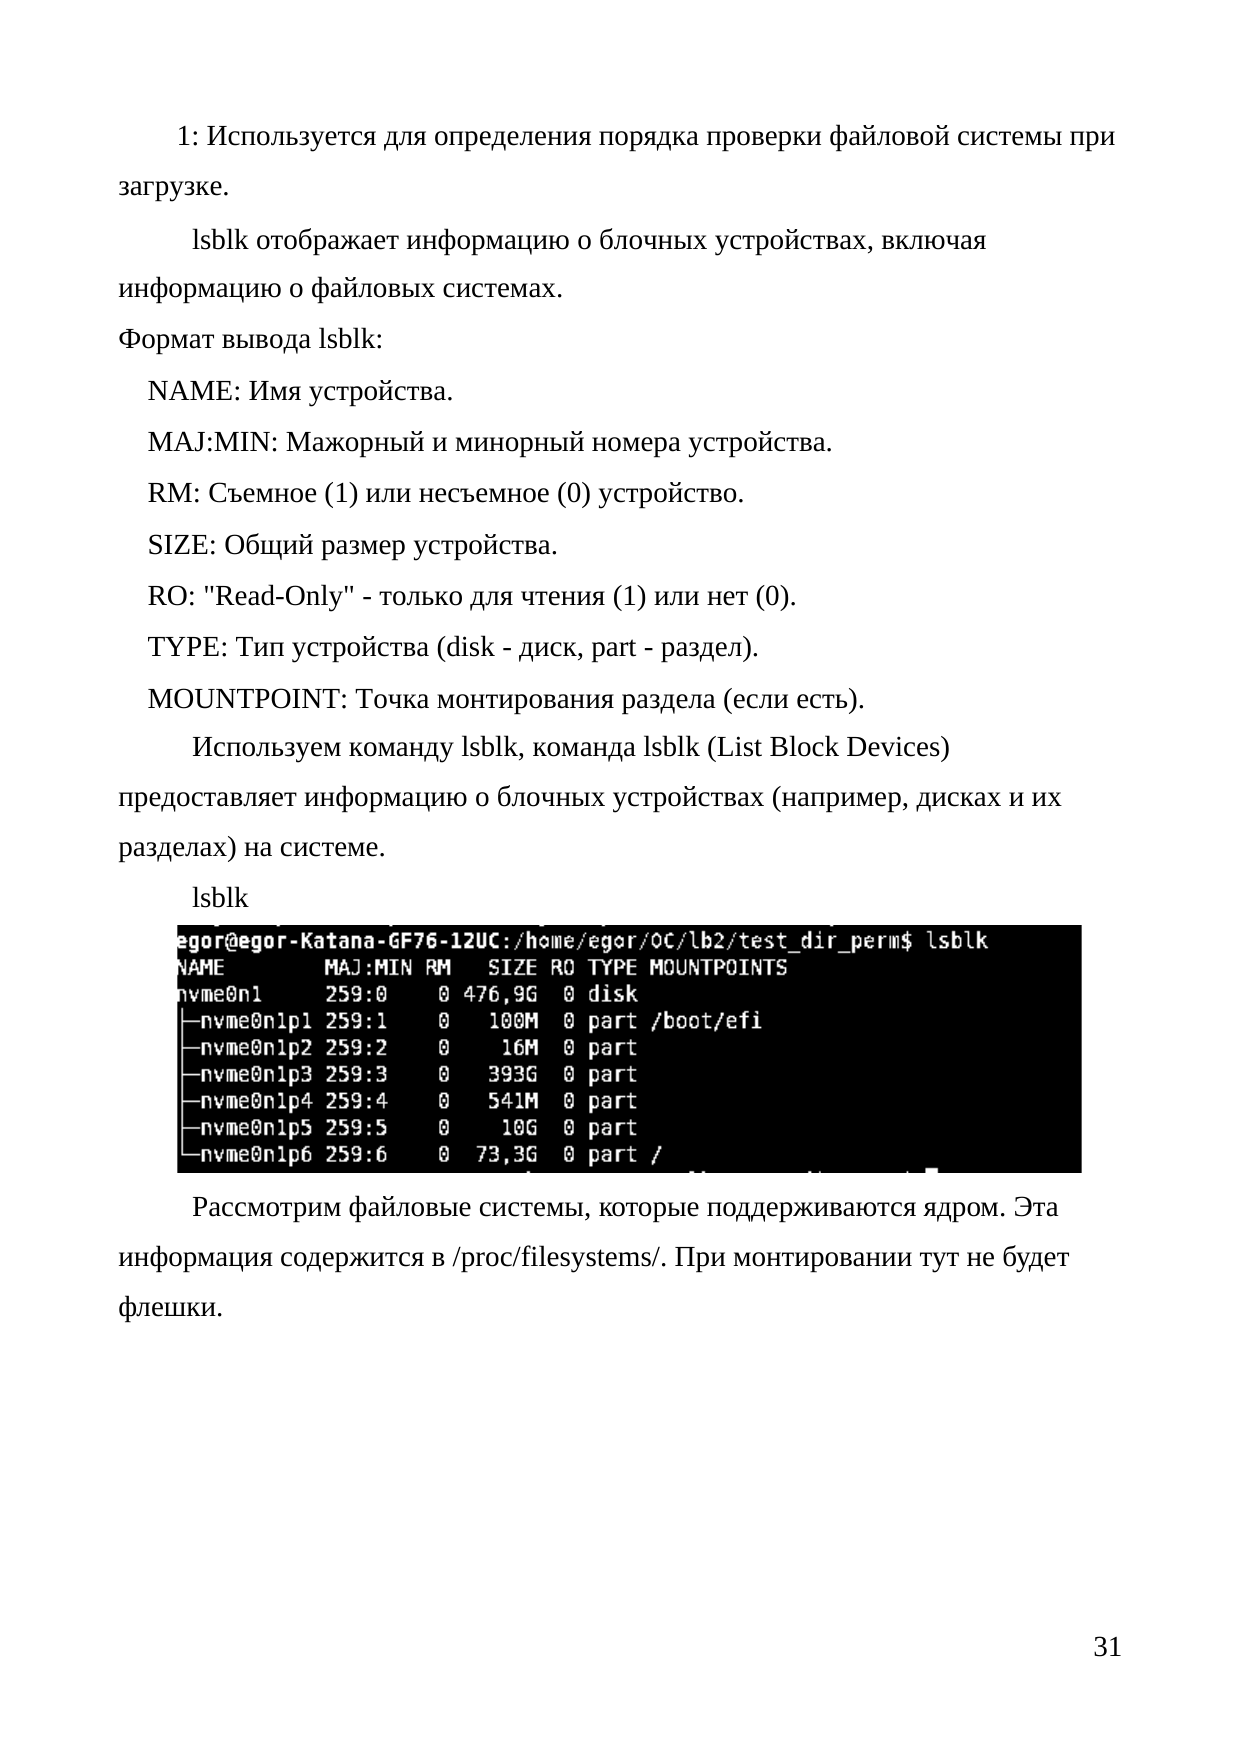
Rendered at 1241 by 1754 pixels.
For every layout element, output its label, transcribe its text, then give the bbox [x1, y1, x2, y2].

subtitle Используем команду lsblk, команда lsblk (List Block Devices) предоставляет информацию о блочных устройствах (например, дисках и их разделах) на системе. [118, 729, 1122, 863]
text Формат вывода lsblk: [118, 321, 1098, 355]
text RM: Съемное (1) или несъемное (0) устройство. [118, 476, 1098, 509]
text TYPE: Тип устройства (disk - диск, part - раздел). [118, 629, 1098, 663]
text SIZE: Общий размер устройства. [118, 527, 1098, 560]
picture [177, 925, 1082, 1173]
subtitle lsblk [118, 880, 1122, 913]
text NAME: Имя устройства. [118, 373, 1098, 406]
text MAJ:MIN: Мажорный и минорный номера устройства. [118, 424, 1098, 458]
subtitle Рассмотрим файловые системы, которые поддерживаются ядром. Эта информация содержится в /proc/filesystems/. При монтировании тут не будет флешки. [118, 1100, 1122, 1323]
subtitle lsblk отображает информацию о блочных устройствах, включая информацию о файловых системах. [118, 222, 1098, 304]
subtitle 1: Используется для определения порядка проверки файловой системы при загрузке. [118, 118, 1122, 202]
subtitle MOUNTPOINT: Точка монтирования раздела (если есть). [118, 681, 1098, 714]
text RO: "Read-Only" - только для чтения (1) или нет (0). [118, 578, 1098, 612]
